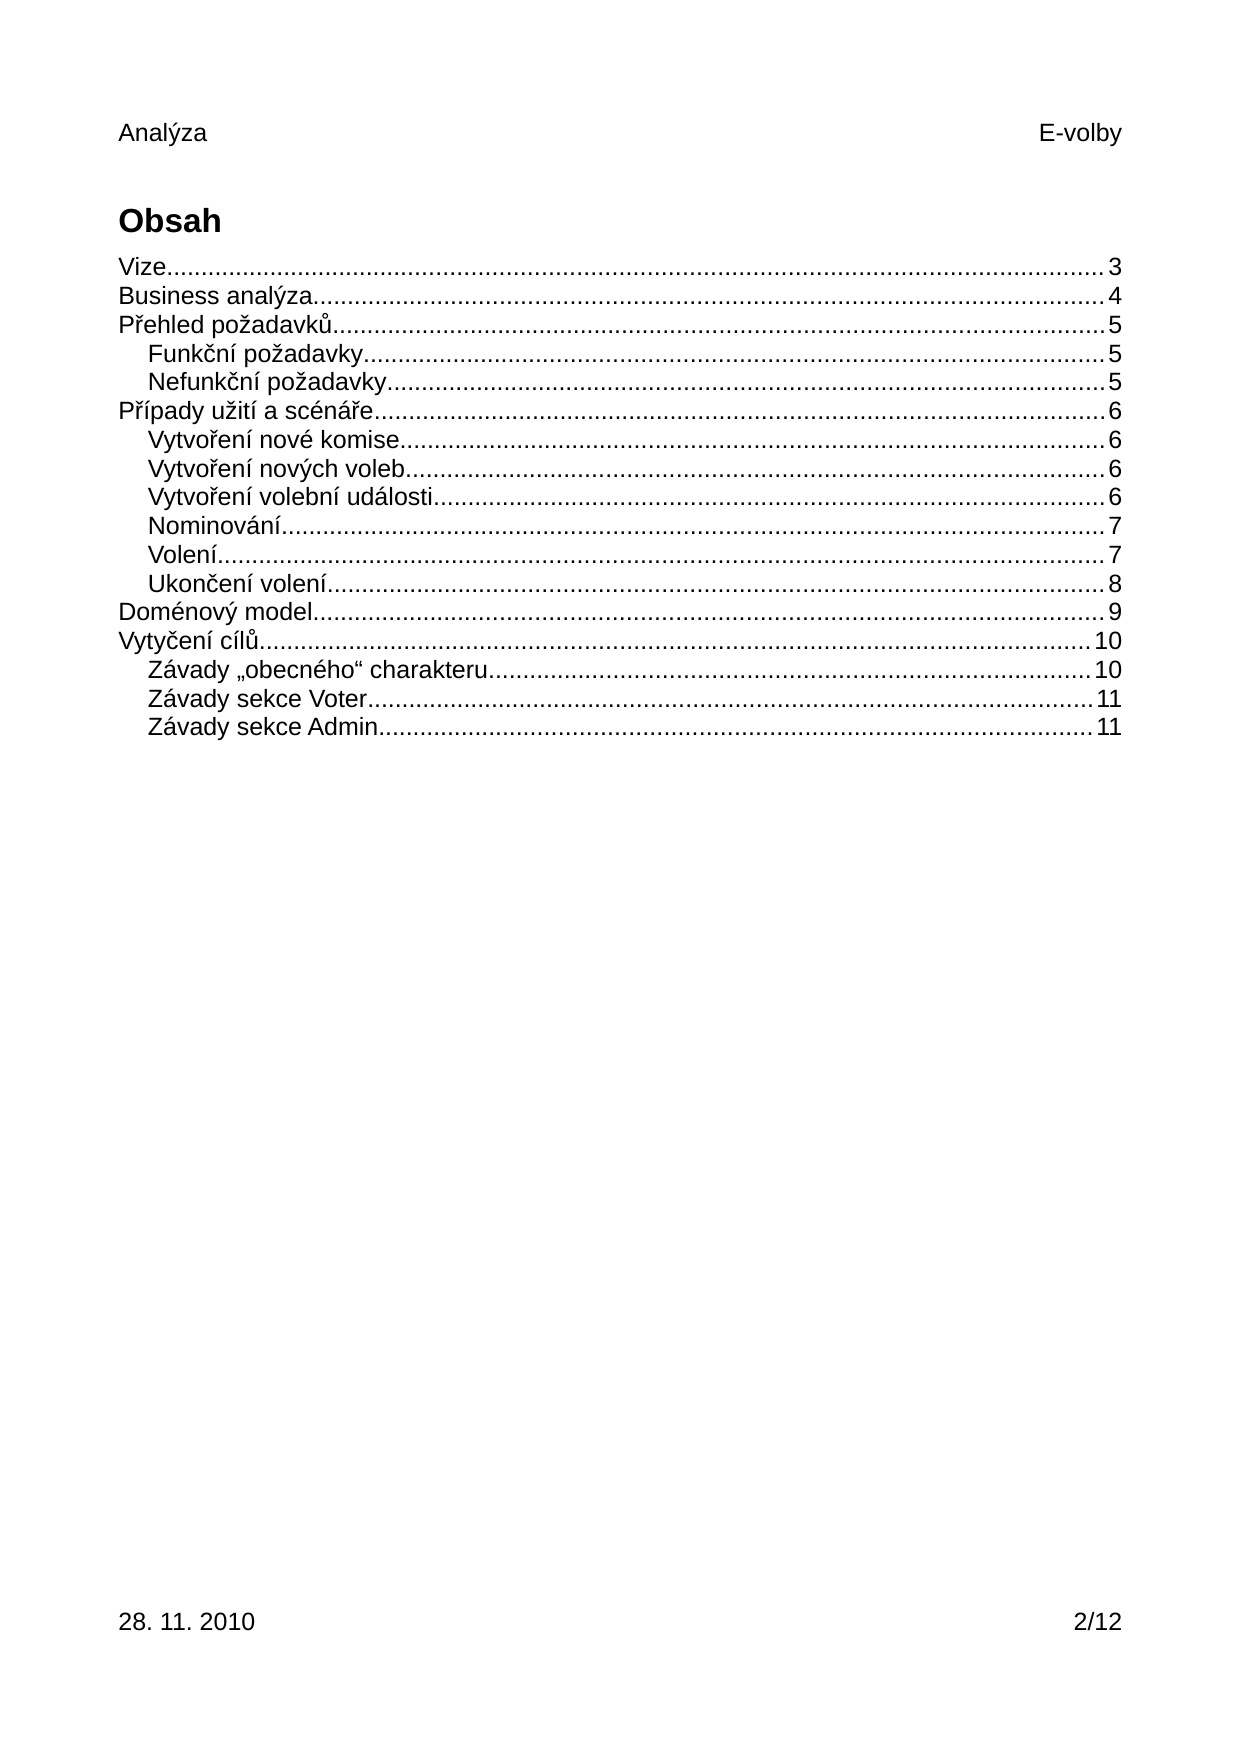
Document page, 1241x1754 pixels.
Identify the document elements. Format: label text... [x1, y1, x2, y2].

text Vytvoření nové komise 6 [148, 425, 1122, 453]
text Závady „obecného“ charakteru 10 [148, 655, 1122, 683]
subtitle Obsah [118, 201, 1122, 240]
text Vytvoření nových voleb 6 [148, 453, 1122, 482]
text Funkční požadavky 5 [148, 338, 1122, 367]
text Business analýza 4 [118, 281, 1122, 310]
text Nominování 7 [148, 511, 1122, 540]
text Nefunkční požadavky 5 [148, 367, 1122, 396]
text Závady sekce Voter 11 [148, 683, 1122, 712]
text Vize 3 [118, 252, 1122, 281]
text Přehled požadavků 5 [118, 310, 1122, 338]
text Volení 7 [148, 540, 1122, 568]
text Ukončení volení 8 [148, 568, 1122, 597]
text Vytyčení cílů 10 [118, 626, 1122, 655]
text Závady sekce Admin 11 [148, 712, 1122, 741]
text Vytvoření volební události 6 [148, 482, 1122, 511]
text Doménový model 9 [118, 597, 1122, 626]
text Případy užití a scénáře 6 [118, 396, 1122, 425]
